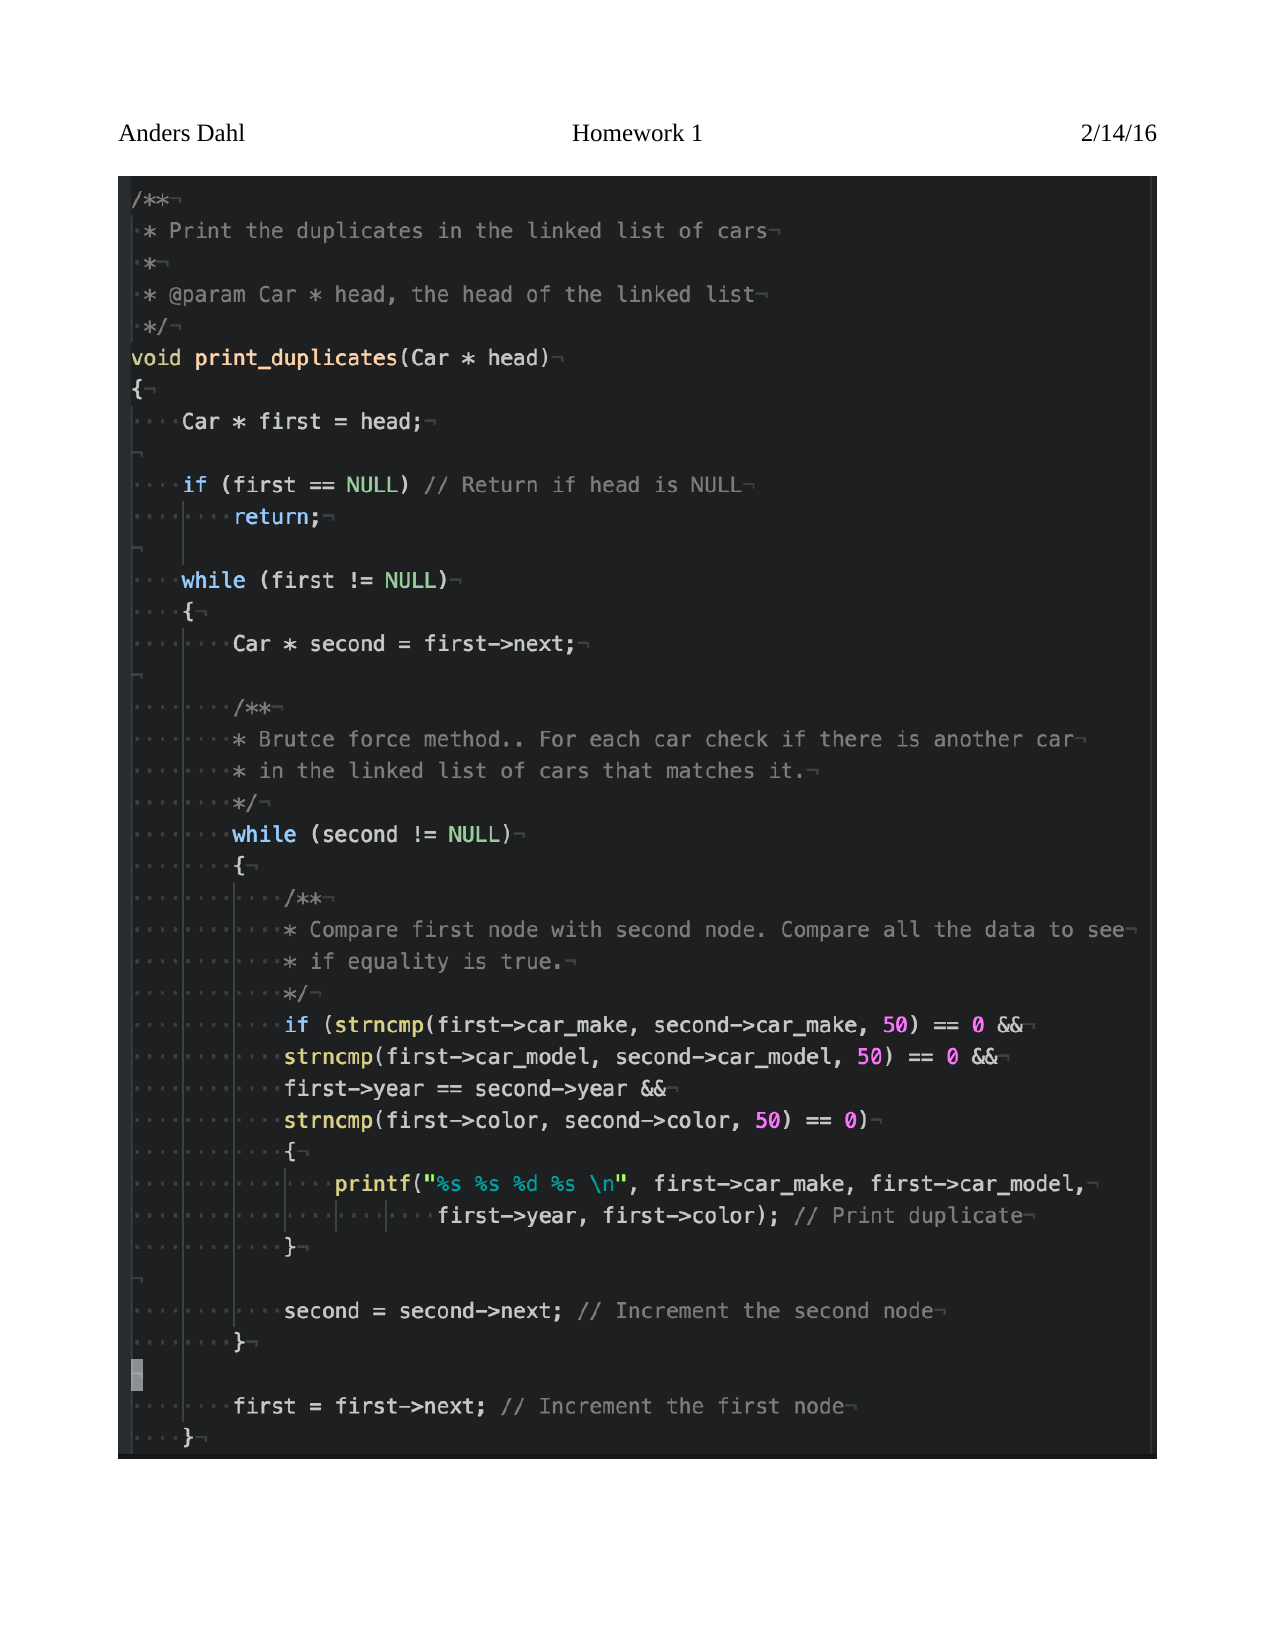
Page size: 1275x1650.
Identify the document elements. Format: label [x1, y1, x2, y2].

picture [118, 176, 1157, 1459]
